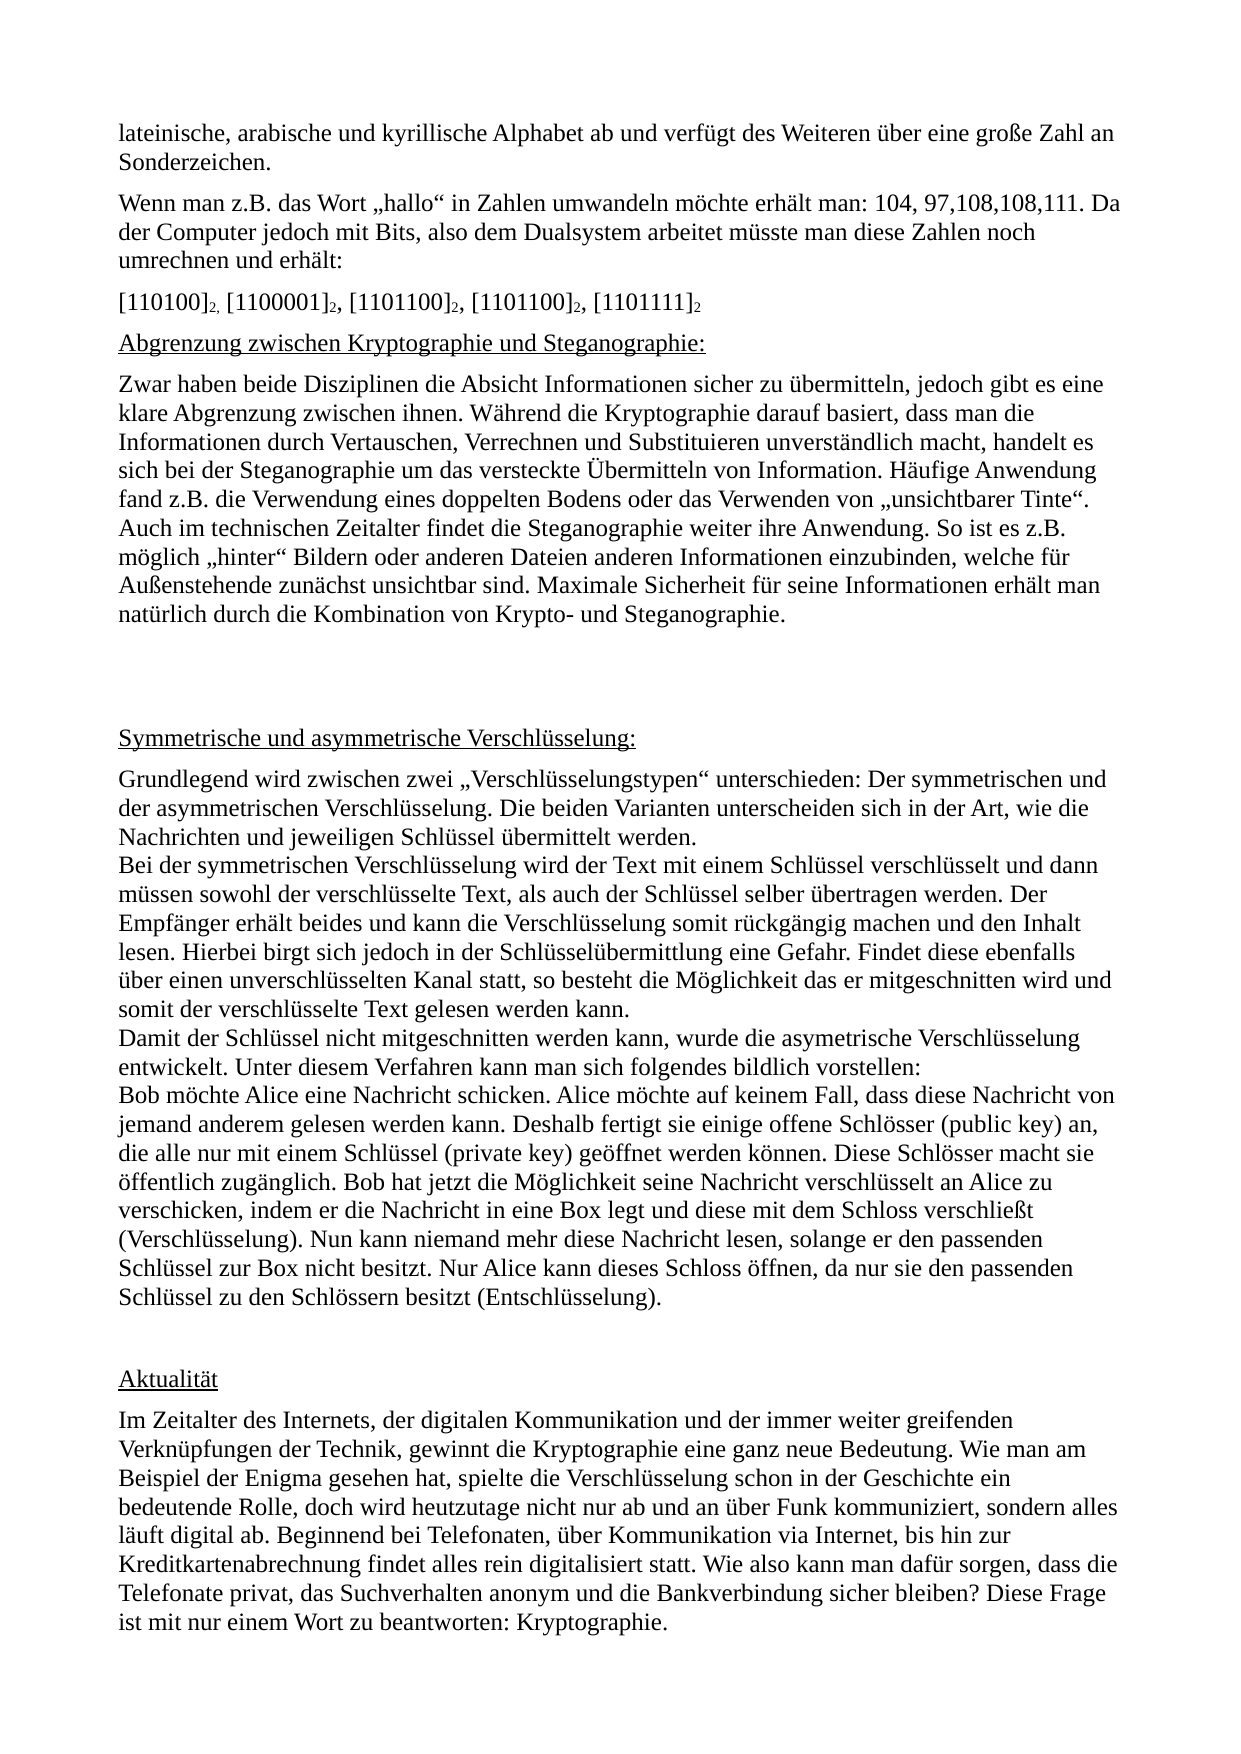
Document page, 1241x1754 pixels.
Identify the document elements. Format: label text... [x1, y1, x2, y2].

text Zwar haben beide Disziplinen die Absicht Informationen sicher zu übermitteln, jedoch gibt es eine klare Abgrenzung zwischen ihnen. Während die Kryptographie darauf basiert, dass man die Informationen durch Vertauschen, Verrechnen und Substituieren unverständlich macht, handelt es sich bei der Steganographie um das versteckte Übermitteln von Information. Häufige Anwendung fand z.B. die Verwendung eines doppelten Bodens oder das Verwenden von „unsichtbarer Tinte“. Auch im technischen Zeitalter findet die Steganographie weiter ihre Anwendung. So ist es z.B. möglich „hinter“ Bildern oder anderen Dateien anderen Informationen einzubinden, welche für Außenstehende zunächst unsichtbar sind. Maximale Sicherheit für seine Informationen erhält man natürlich durch die Kombination von Krypto- und Steganographie. [118, 369, 1122, 628]
text Symmetrische und asymmetrische Verschlüsselung: [118, 723, 1122, 752]
text Grundlegend wird zwischen zwei „Verschlüsselungstypen“ unterschieden: Der symmetrischen und der asymmetrischen Verschlüsselung. Die beiden Varianten unterscheiden sich in der Art, wie die Nachrichten und jeweiligen Schlüssel übermittelt werden. Bei der symmetrischen Verschlüsselung wird der Text mit einem Schlüssel verschlüsselt und dann müssen sowohl der verschlüsselte Text, als auch der Schlüssel selber übertragen werden. Der Empfänger erhält beides und kann die Verschlüsselung somit rückgängig machen und den Inhalt lesen. Hierbei birgt sich jedoch in der Schlüsselübermittlung eine Gefahr. Findet diese ebenfalls über einen unverschlüsselten Kanal statt, so besteht die Möglichkeit das er mitgeschnitten wird und somit der verschlüsselte Text gelesen werden kann. Damit der Schlüssel nicht mitgeschnitten werden kann, wurde die asymetrische Verschlüsselung entwickelt. Unter diesem Verfahren kann man sich folgendes bildlich vorstellen: Bob möchte Alice eine Nachricht schicken. Alice möchte auf keinem Fall, dass diese Nachricht von jemand anderem gelesen werden kann. Deshalb fertigt sie einige offene Schlösser (public key) an, die alle nur mit einem Schlüssel (private key) geöffnet werden können. Diese Schlösser macht sie öffentlich zugänglich. Bob hat jetzt die Möglichkeit seine Nachricht verschlüsselt an Alice zu verschicken, indem er die Nachricht in eine Box legt und diese mit dem Schloss verschließt (Verschlüsselung). Nun kann niemand mehr diese Nachricht lesen, solange er den passenden Schlüssel zur Box nicht besitzt. Nur Alice kann dieses Schloss öffnen, da nur sie den passenden Schlüssel zu den Schlössern besitzt (Entschlüsselung). [118, 764, 1122, 1311]
text lateinische, arabische und kyrillische Alphabet ab und verfügt des Weiteren über eine große Zahl an Sonderzeichen. [118, 118, 1122, 176]
text Wenn man z.B. das Wort „hallo“ in Zahlen umwandeln möchte erhält man: 104, 97,108,108,111. Da der Computer jedoch mit Bits, also dem Dualsystem arbeitet müsste man diese Zahlen noch umrechnen und erhält: [118, 188, 1122, 274]
text Abgrenzung zwischen Kryptographie und Steganographie: [118, 328, 1122, 357]
text Im Zeitalter des Internets, der digitalen Kommunikation und der immer weiter greifenden Verknüpfungen der Technik, gewinnt die Kryptographie eine ganz neue Bedeutung. Wie man am Beispiel der Enigma gesehen hat, spielte die Verschlüsselung schon in der Geschichte ein bedeutende Rolle, doch wird heutzutage nicht nur ab und an über Funk kommuniziert, sondern alles läuft digital ab. Beginnend bei Telefonaten, über Kommunikation via Internet, bis hin zur Kreditkartenabrechnung findet alles rein digitalisiert statt. Wie also kann man dafür sorgen, dass die Telefonate privat, das Suchverhalten anonym und die Bankverbindung sicher bleiben? Diese Frage ist mit nur einem Wort zu beantworten: Kryptographie. [118, 1406, 1122, 1636]
text Aktualität [118, 1364, 1122, 1393]
text [110100]2, [1100001]2, [1101100]2, [1101100]2, [1101111]2 [118, 287, 1122, 316]
